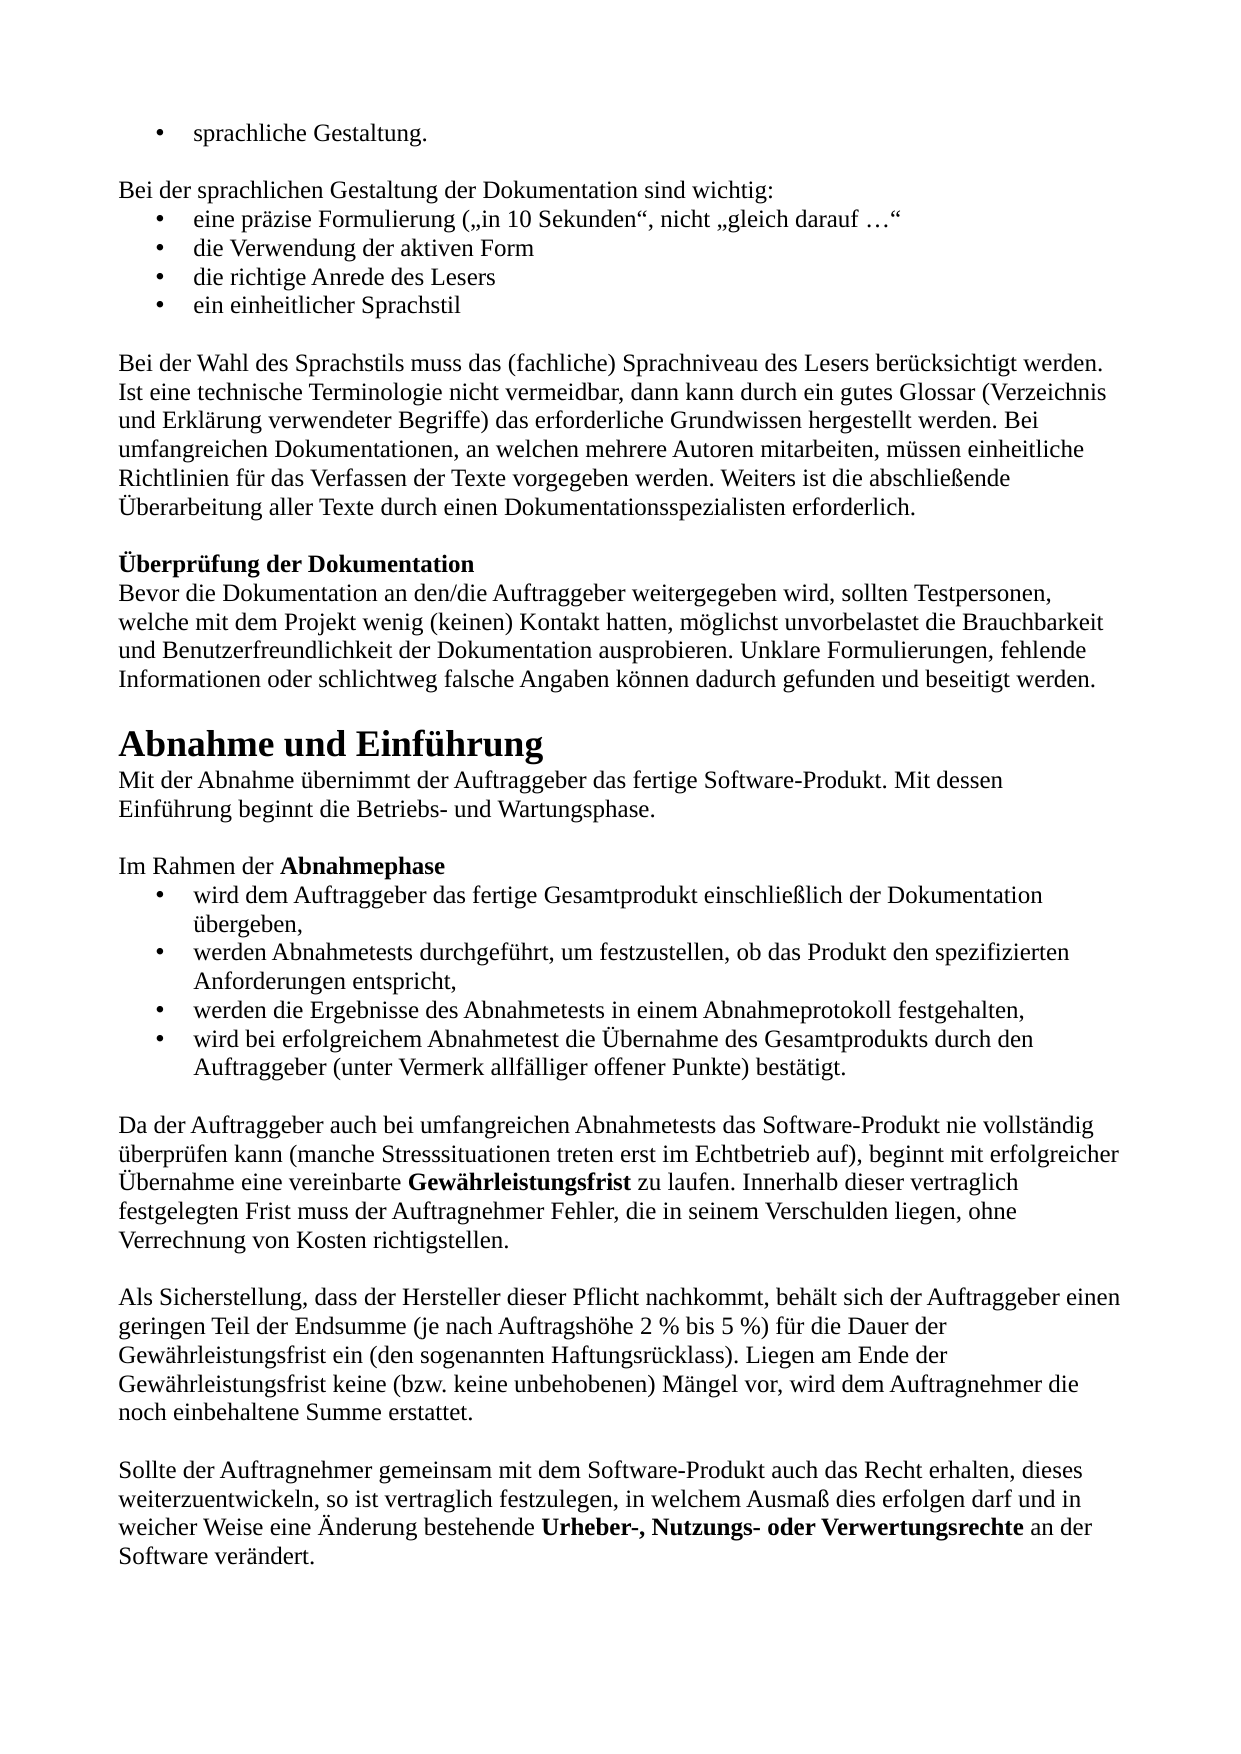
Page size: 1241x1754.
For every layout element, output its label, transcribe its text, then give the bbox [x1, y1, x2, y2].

text Bei der sprachlichen Gestaltung der Dokumentation sind wichtig: [118, 176, 1122, 204]
text Mit der Abnahme übernimmt der Auftraggeber das fertige Software-Produkt. Mit dessen Einführung beginnt die Betriebs- und Wartungsphase. [118, 765, 1122, 822]
text Im Rahmen der Abnahmephase [118, 851, 1122, 880]
text Sollte der Auftragnehmer gemeinsam mit dem Software-Produkt auch das Recht erhalten, dieses weiterzuentwickeln, so ist vertraglich festzulegen, in welchem Ausmaß dies erfolgen darf und in weicher Weise eine Änderung bestehende Urheber-, Nutzungs- oder Verwertungsrechte an der Software verändert. [118, 1455, 1122, 1570]
list die Verwendung der aktiven Form [156, 233, 1122, 262]
list die richtige Anrede des Lesers [156, 262, 1122, 291]
list wird bei erfolgreichem Abnahmetest die Übernahme des Gesamtprodukts durch den Auftraggeber (unter Vermerk allfälliger offener Punkte) bestätigt. [156, 1024, 1122, 1081]
list ein einheitlicher Sprachstil [156, 291, 1122, 319]
list werden Abnahmetests durchgeführt, um festzustellen, ob das Produkt den spezifizierten Anforderungen entspricht, [156, 937, 1122, 995]
list eine präzise Formulierung („in 10 Sekunden“, nicht „gleich darauf …“ [156, 204, 1122, 233]
list wird dem Auftraggeber das fertige Gesamtprodukt einschließlich der Dokumentation übergeben, [156, 880, 1122, 937]
text Abnahme und Einführung [118, 722, 1122, 765]
text Bei der Wahl des Sprachstils muss das (fachliche) Sprachniveau des Lesers berücksichtigt werden. Ist eine technische Terminologie nicht vermeidbar, dann kann durch ein gutes Glossar (Verzeichnis und Erklärung verwendeter Begriffe) das erforderliche Grundwissen hergestellt werden. Bei umfangreichen Dokumentationen, an welchen mehrere Autoren mitarbeiten, müssen einheitliche Richtlinien für das Verfassen der Texte vorgegeben werden. Weiters ist die abschließende Überarbeitung aller Texte durch einen Dokumentationsspezialisten erforderlich. [118, 348, 1122, 521]
text Überprüfung der Dokumentation [118, 549, 1122, 578]
text Bevor die Dokumentation an den/die Auftraggeber weitergegeben wird, sollten Testpersonen, welche mit dem Projekt wenig (keinen) Kontakt hatten, möglichst unvorbelastet die Brauchbarkeit und Benutzerfreundlichkeit der Dokumentation ausprobieren. Unklare Formulierungen, fehlende Informationen oder schlichtweg falsche Angaben können dadurch gefunden und beseitigt werden. [118, 578, 1122, 693]
list werden die Ergebnisse des Abnahmetests in einem Abnahmeprotokoll festgehalten, [156, 995, 1122, 1024]
text Als Sicherstellung, dass der Hersteller dieser Pflicht nachkommt, behält sich der Auftraggeber einen geringen Teil der Endsumme (je nach Auftragshöhe 2 % bis 5 %) für die Dauer der Gewährleistungsfrist ein (den sogenannten Haftungsrücklass). Liegen am Ende der Gewährleistungsfrist keine (bzw. keine unbehobenen) Mängel vor, wird dem Auftragnehmer die noch einbehaltene Summe erstattet. [118, 1282, 1122, 1426]
text Da der Auftraggeber auch bei umfangreichen Abnahmetests das Software-Produkt nie vollständig überprüfen kann (manche Stresssituationen treten erst im Echtbetrieb auf), beginnt mit erfolgreicher Übernahme eine vereinbarte Gewährleistungsfrist zu laufen. Innerhalb dieser vertraglich festgelegten Frist muss der Auftragnehmer Fehler, die in seinem Verschulden liegen, ohne Verrechnung von Kosten richtigstellen. [118, 1110, 1122, 1254]
list sprachliche Gestaltung. [156, 118, 1122, 147]
